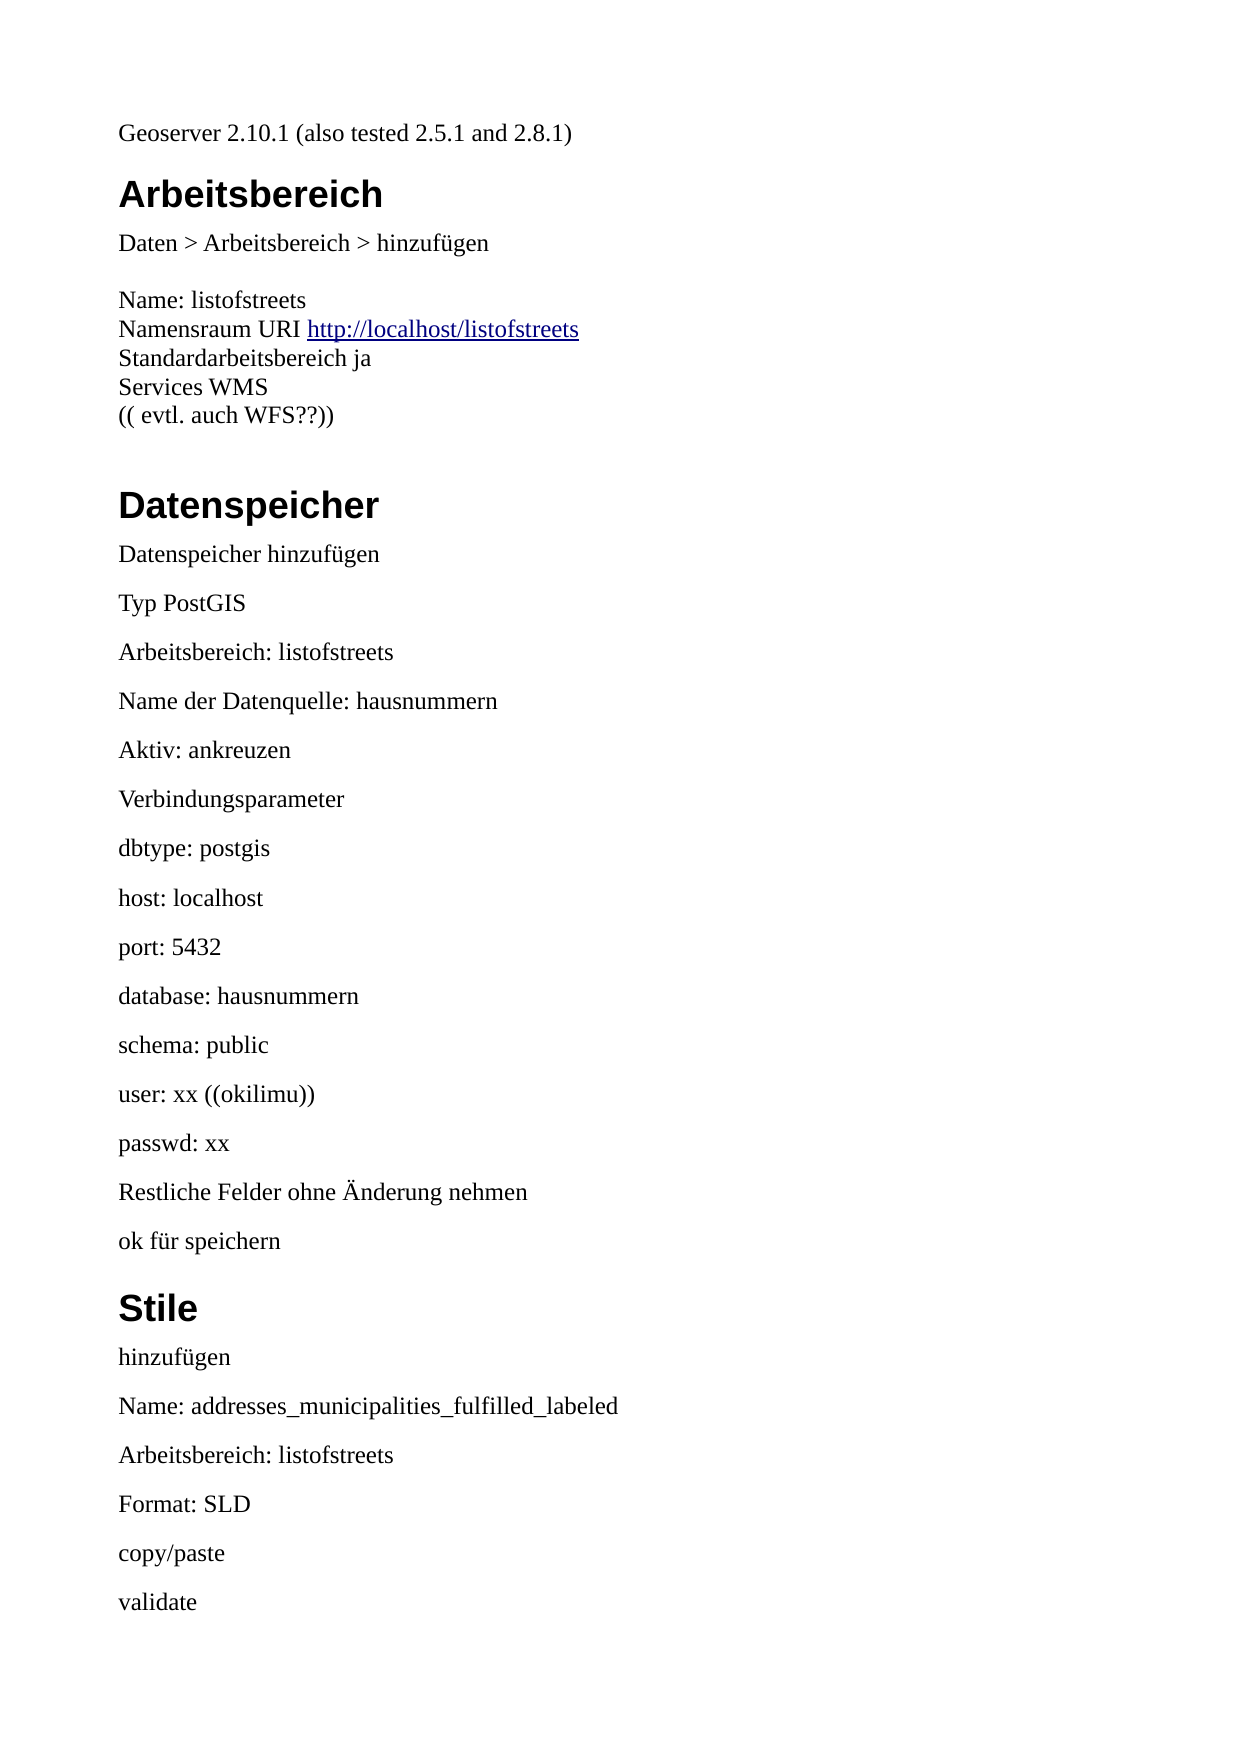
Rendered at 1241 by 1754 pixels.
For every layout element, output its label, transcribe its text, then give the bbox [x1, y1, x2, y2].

text port: 5432 [118, 932, 1122, 960]
text user: xx ((okilimu)) [118, 1079, 1122, 1108]
text Name: listofstreets [118, 286, 1122, 314]
text Name der Datenquelle: hausnummern [118, 686, 1122, 715]
text Daten > Arbeitsbereich > hinzufügen [118, 228, 1122, 257]
text Datenspeicher hinzufügen [118, 539, 1122, 568]
subtitle Datenspeicher [118, 483, 1122, 527]
text Restliche Felder ohne Änderung nehmen [118, 1177, 1122, 1206]
text (( evtl. auch WFS??)) [118, 401, 1122, 429]
text Geoserver 2.10.1 (also tested 2.5.1 and 2.8.1) [118, 118, 1122, 147]
text validate [118, 1587, 1122, 1616]
text host: localhost [118, 883, 1122, 911]
text database: hausnummern [118, 981, 1122, 1009]
text Arbeitsbereich: listofstreets [118, 1440, 1122, 1468]
text Namensraum URI http://localhost/listofstreets [118, 314, 1122, 343]
text Standardarbeitsbereich ja [118, 343, 1122, 372]
text ok für speichern [118, 1226, 1122, 1255]
text copy/paste [118, 1538, 1122, 1567]
text schema: public [118, 1030, 1122, 1058]
text passwd: xx [118, 1128, 1122, 1157]
text dbtype: postgis [118, 833, 1122, 862]
text hinzufügen [118, 1342, 1122, 1370]
subtitle Stile [118, 1286, 1122, 1329]
text Name: addresses_municipalities_fulfilled_labeled [118, 1391, 1122, 1419]
subtitle Arbeitsbereich [118, 172, 1122, 216]
text Verbindungsparameter [118, 784, 1122, 813]
text Format: SLD [118, 1489, 1122, 1518]
text Services WMS [118, 372, 1122, 401]
text Aktiv: ankreuzen [118, 735, 1122, 764]
text Arbeitsbereich: listofstreets [118, 637, 1122, 666]
text Typ PostGIS [118, 588, 1122, 617]
